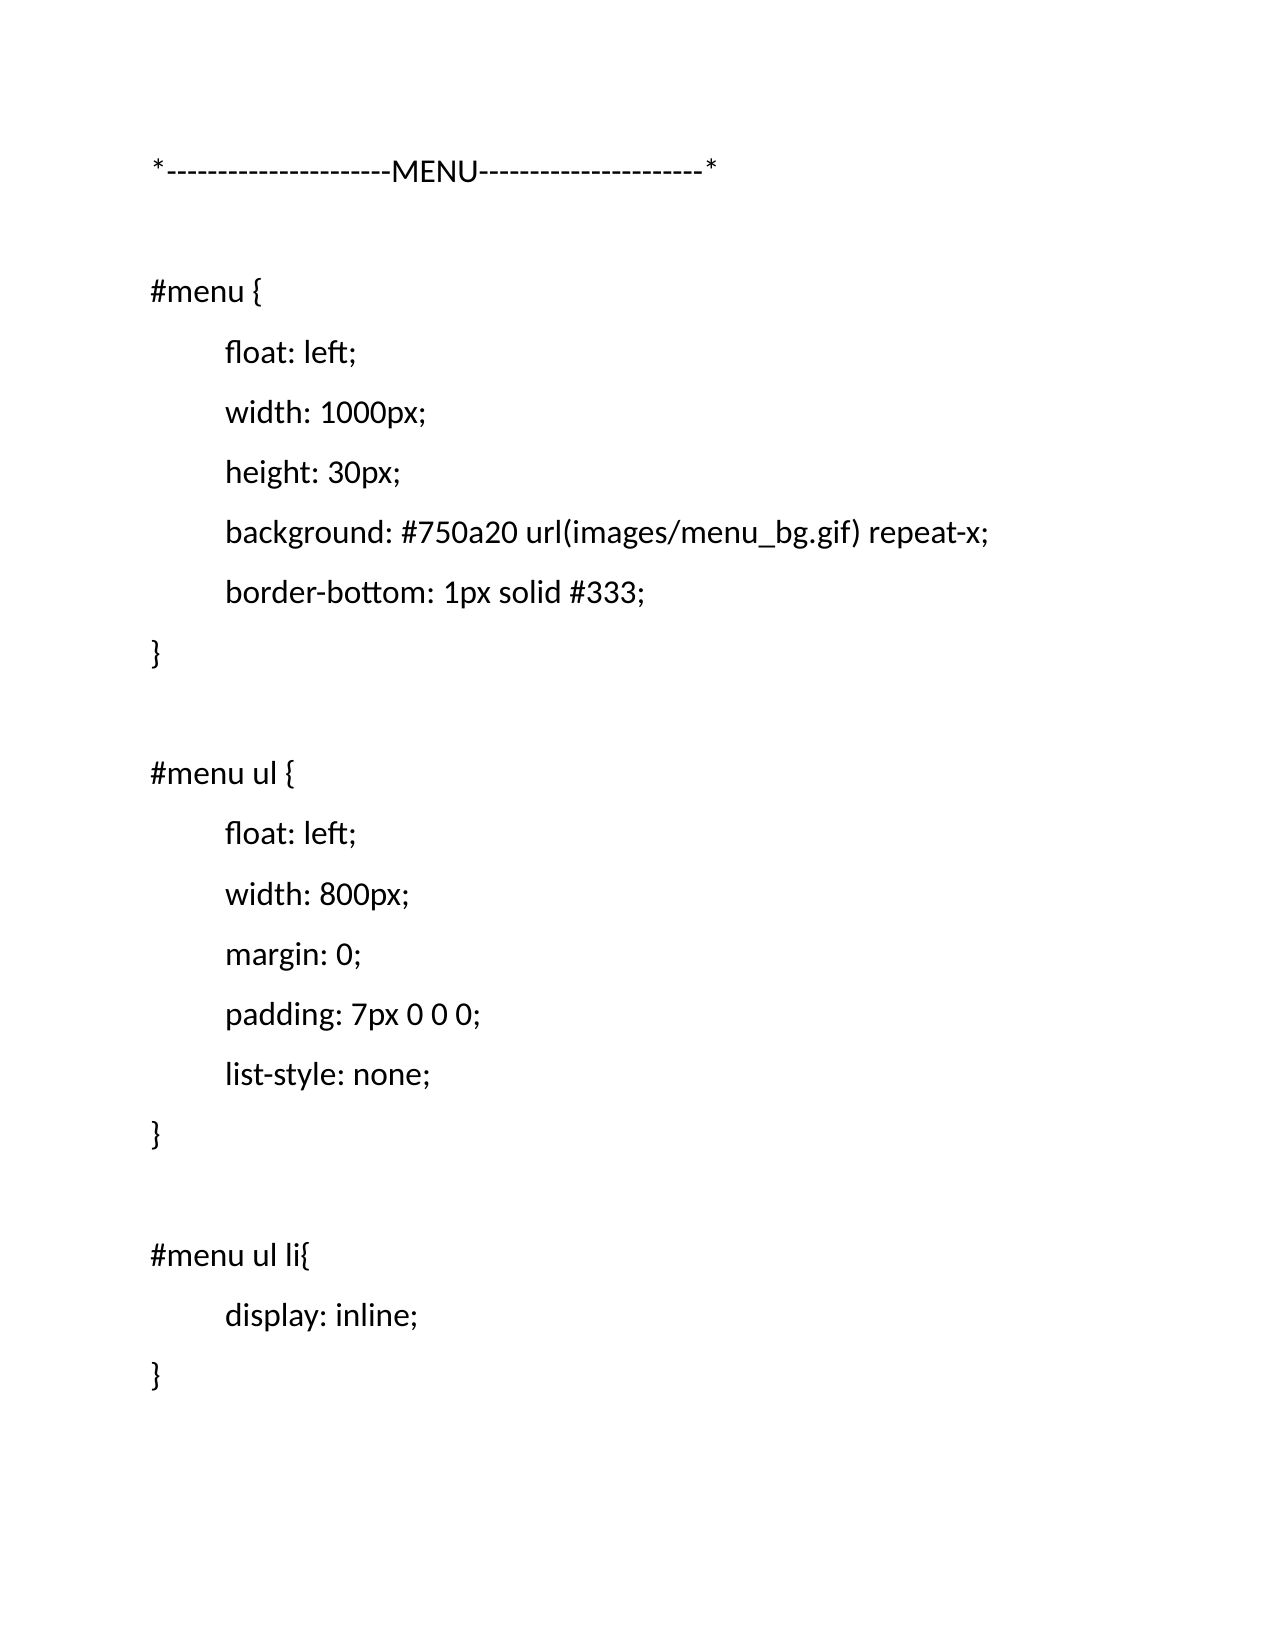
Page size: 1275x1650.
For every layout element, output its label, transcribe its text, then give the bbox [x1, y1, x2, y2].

text width: 800px; [150, 872, 1125, 913]
text float: left; [150, 331, 1125, 371]
text padding: 7px 0 0 0; [150, 993, 1125, 1034]
text float: left; [150, 812, 1125, 853]
text border-bottom: 1px solid #333; [150, 571, 1125, 612]
text margin: 0; [150, 933, 1125, 973]
text } [150, 632, 1125, 672]
text } [150, 1354, 1125, 1395]
text #menu { [150, 270, 1125, 311]
text #menu ul { [150, 752, 1125, 793]
text #menu ul li{ [150, 1234, 1125, 1274]
text *----------------------MENU----------------------* [150, 150, 1125, 191]
text list-style: none; [150, 1053, 1125, 1094]
text } [150, 1113, 1125, 1154]
text width: 1000px; [150, 391, 1125, 432]
text background: #750a20 url(images/menu_bg.gif) repeat-x; [150, 511, 1125, 552]
text display: inline; [150, 1294, 1125, 1335]
text height: 30px; [150, 451, 1125, 492]
